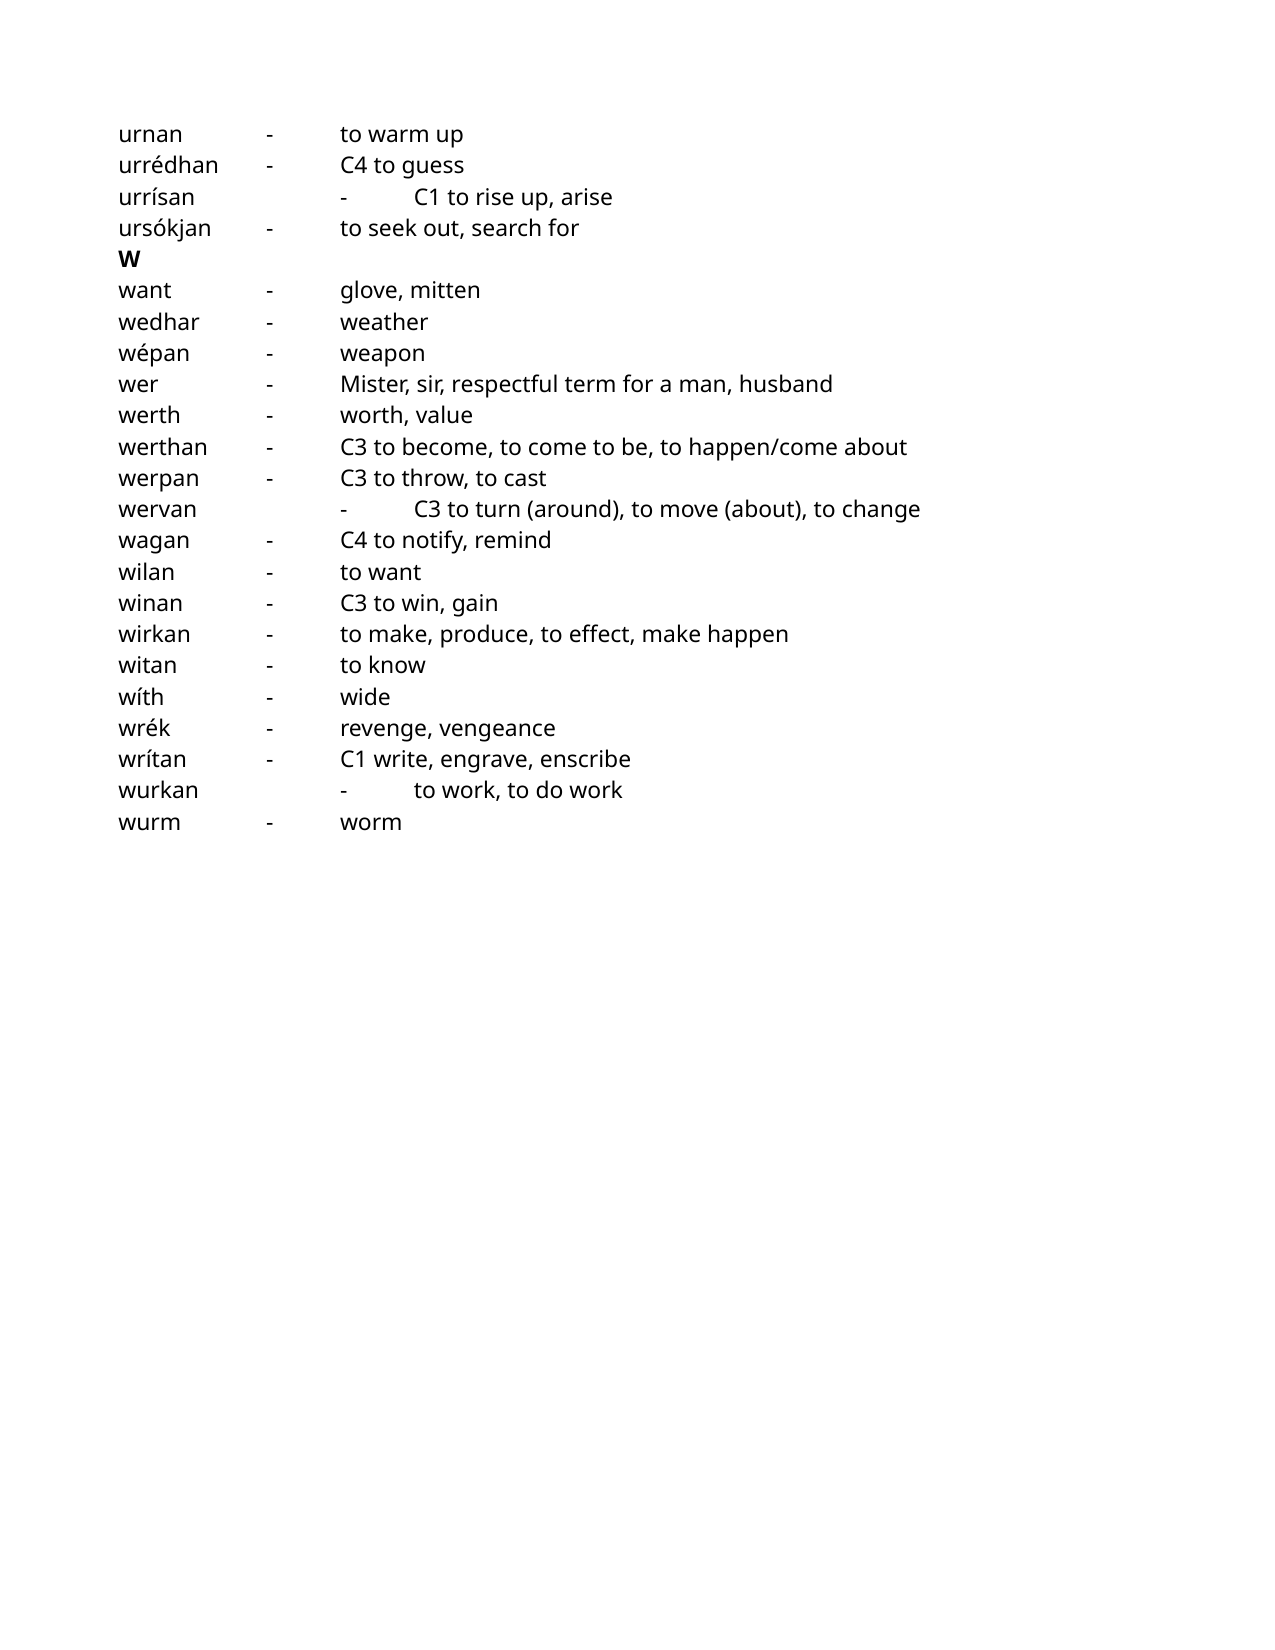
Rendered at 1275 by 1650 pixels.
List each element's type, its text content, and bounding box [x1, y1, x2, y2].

text W [118, 243, 1157, 274]
text ursókjan - to seek out, search for [118, 212, 1157, 243]
text wurkan - to work, to do work [118, 774, 1157, 806]
text wedhar - weather [118, 306, 1157, 337]
text wépan - weapon [118, 337, 1157, 368]
text urnan - to warm up [118, 118, 1157, 149]
text werthan - C3 to become, to come to be, to happen/come about [118, 431, 1157, 462]
text wrítan - C1 write, engrave, enscribe [118, 743, 1157, 774]
text wurm - worm [118, 806, 1157, 837]
text wervan - C3 to turn (around), to move (about), to change [118, 493, 1157, 524]
text wagan - C4 to notify, remind [118, 524, 1157, 556]
text werpan - C3 to throw, to cast [118, 462, 1157, 493]
text werth - worth, value [118, 399, 1157, 431]
text wíth - wide [118, 681, 1157, 712]
text wer - Mister, sir, respectful term for a man, husband [118, 368, 1157, 399]
text wilan - to want [118, 556, 1157, 587]
text winan - C3 to win, gain [118, 587, 1157, 618]
text wirkan - to make, produce, to effect, make happen [118, 618, 1157, 649]
text witan - to know [118, 649, 1157, 681]
text want - glove, mitten [118, 274, 1157, 306]
text urrédhan - C4 to guess [118, 149, 1157, 181]
text urrísan - C1 to rise up, arise [118, 181, 1157, 212]
text wrék - revenge, vengeance [118, 712, 1157, 743]
